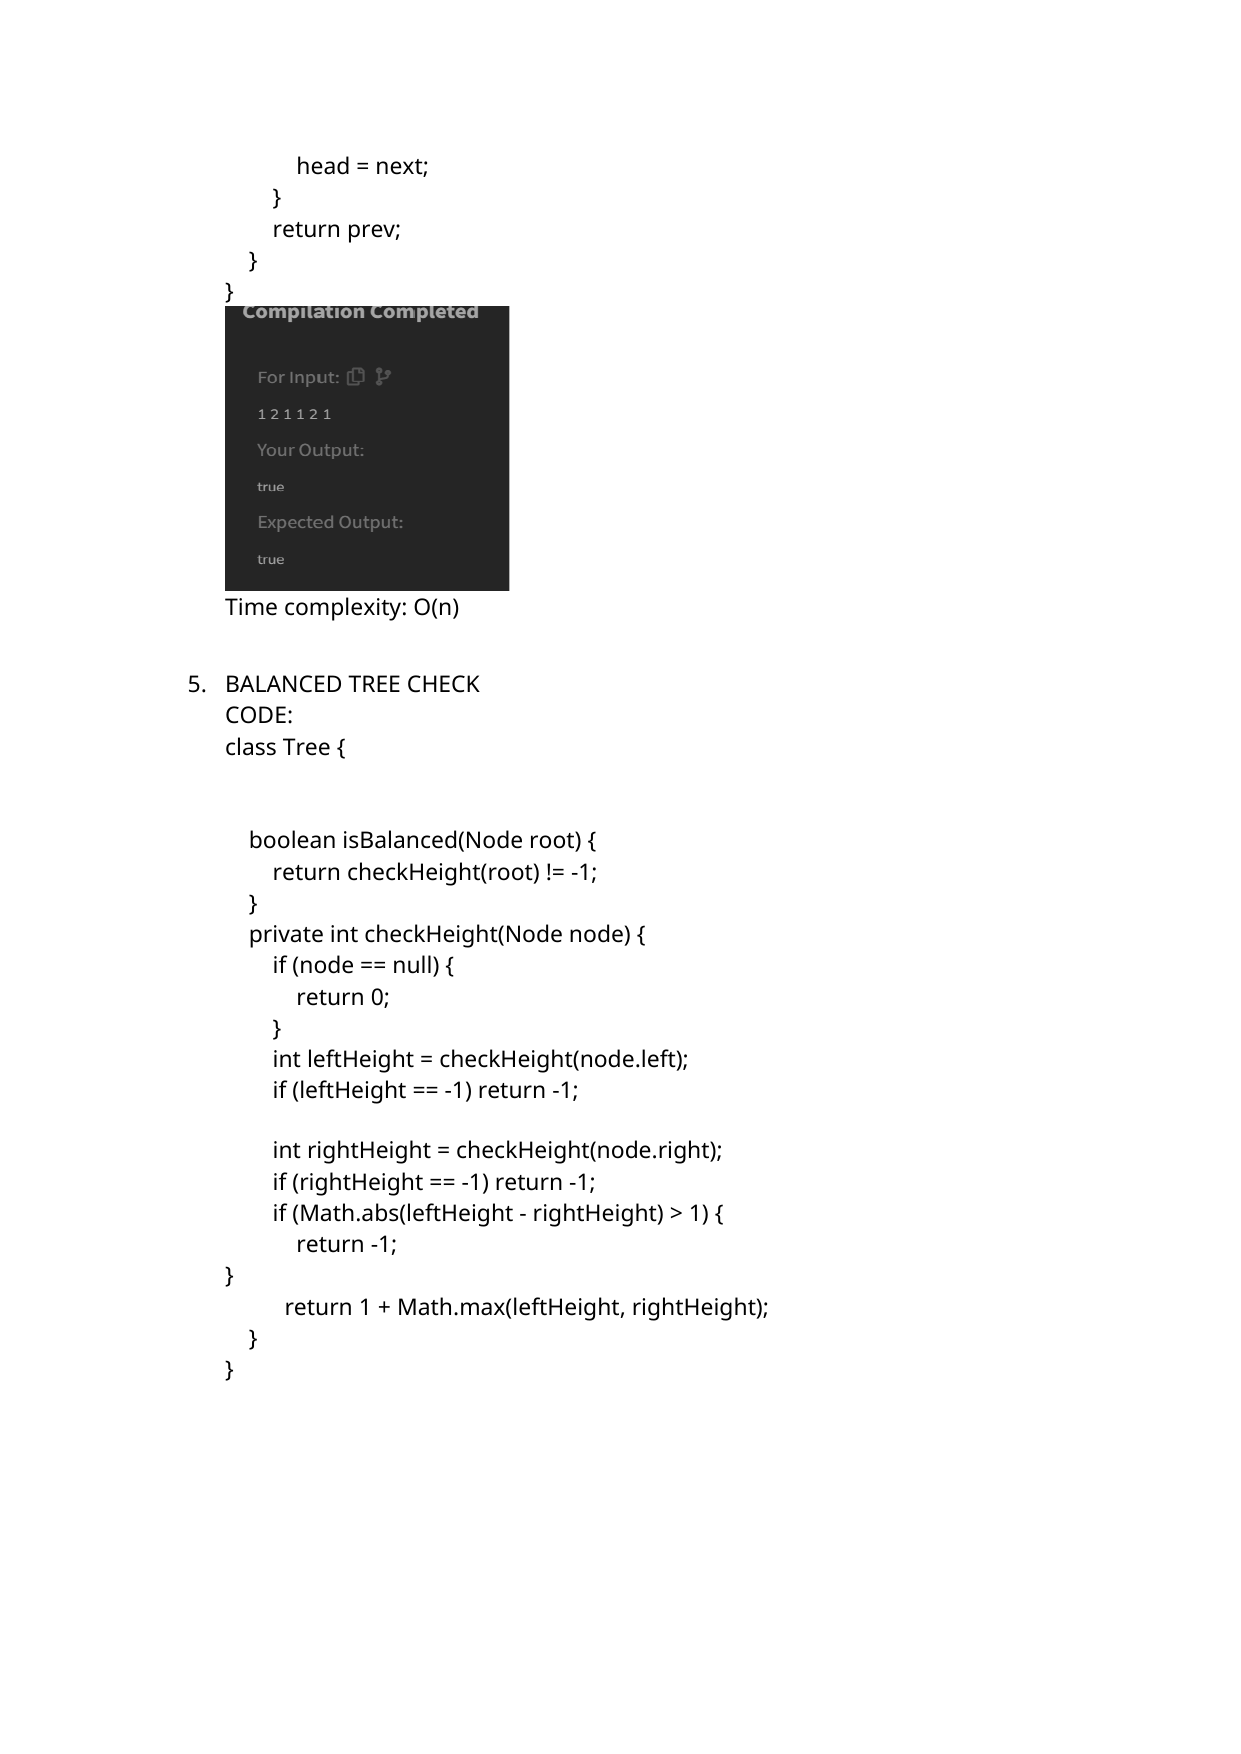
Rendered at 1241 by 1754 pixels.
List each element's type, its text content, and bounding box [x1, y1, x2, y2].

text if (Math.abs(leftHeight - rightHeight) > 1) { [225, 1197, 1090, 1228]
text } [225, 181, 1090, 212]
text } [225, 275, 1090, 306]
text return checkHeight(root) != -1; [225, 856, 1090, 887]
text boolean isBalanced(Node root) { [225, 824, 1090, 856]
text return 0; [225, 981, 1090, 1012]
text if (leftHeight == -1) return -1; [225, 1074, 1090, 1106]
text private int checkHeight(Node node) { [225, 918, 1090, 949]
text } [225, 887, 1090, 918]
text } [225, 1353, 1090, 1384]
text if (rightHeight == -1) return -1; [225, 1166, 1090, 1197]
text } [225, 1322, 1090, 1353]
text } [225, 1259, 1090, 1291]
text head = next; [225, 150, 1090, 181]
text } [225, 244, 1090, 275]
text CODE: [225, 699, 1090, 731]
text Time complexity: O(n) [225, 591, 1090, 622]
text if (node == null) { [225, 949, 1090, 981]
text int rightHeight = checkHeight(node.right); [225, 1134, 1090, 1166]
text return -1; [225, 1228, 1090, 1259]
text return 1 + Math.max(leftHeight, rightHeight); [225, 1291, 1090, 1322]
text int leftHeight = checkHeight(node.left); [225, 1043, 1090, 1074]
text return prev; [225, 212, 1090, 244]
text class Tree { [225, 731, 1090, 762]
list BALANCED TREE CHECK [187, 668, 1090, 699]
text } [225, 1012, 1090, 1043]
